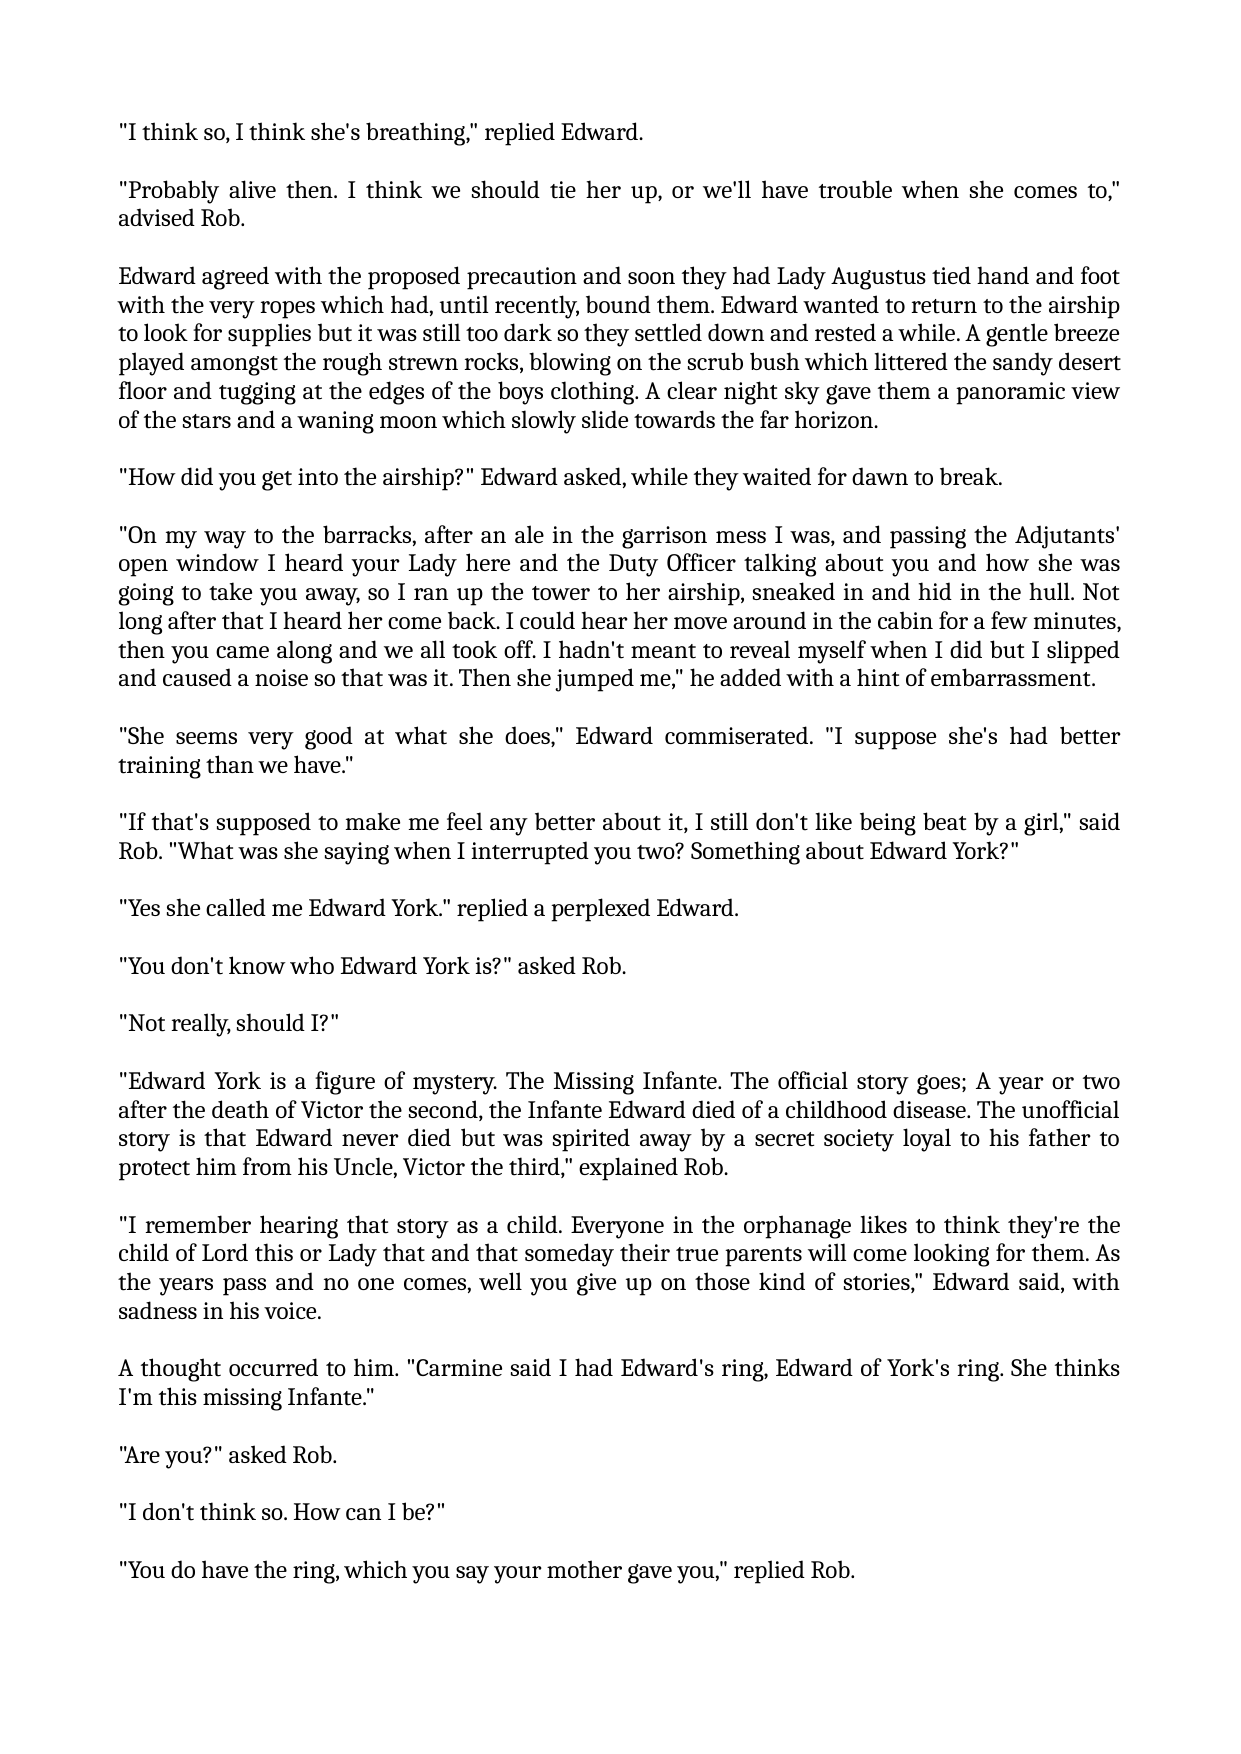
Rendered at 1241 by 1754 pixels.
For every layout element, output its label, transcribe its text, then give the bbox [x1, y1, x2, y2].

text "Probably alive then. I think we should tie her up, or we'll have trouble when she comes to," advised Rob. [118, 176, 1122, 233]
text "Yes she called me Edward York." replied a perplexed Edward. [118, 894, 1122, 923]
text "I remember hearing that story as a child. Everyone in the orphanage likes to think they're the child of Lord this or Lady that and that someday their true parents will come looking for them. As the years pass and no one comes, well you give up on those kind of stories," Edward said, with sadness in his voice. [118, 1211, 1122, 1326]
text "On my way to the barracks, after an ale in the garrison mess I was, and passing the Adjutants' open window I heard your Lady here and the Duty Officer talking about you and how she was going to take you away, so I ran up the tower to her airship, sneaked in and hid in the hull. Not long after that I heard her come back. I could hear her move around in the cabin for a few minutes, then you came along and we all took off. I hadn't meant to reveal myself when I did but I slipped and caused a noise so that was it. Then she jumped me," he added with a hint of embarrassment. [118, 521, 1122, 693]
text "You do have the ring, which you say your mother gave you," replied Rob. [118, 1556, 1122, 1584]
text Edward agreed with the proposed precaution and soon they had Lady Augustus tied hand and foot with the very ropes which had, until recently, bound them. Edward wanted to return to the airship to look for supplies but it was still too dark so they settled down and rested a while. A gentle breeze played amongst the rough strewn rocks, blowing on the scrub bush which littered the sandy desert floor and tugging at the edges of the boys clothing. A clear night sky gave them a panoramic view of the stars and a waning moon which slowly slide towards the far horizon. [118, 262, 1122, 434]
text A thought occurred to him. "Carmine said I had Edward's ring, Edward of York's ring. She thinks I'm this missing Infante." [118, 1354, 1122, 1412]
text "Are you?" asked Rob. [118, 1441, 1122, 1469]
text "How did you get into the airship?" Edward asked, while they waited for dawn to break. [118, 463, 1122, 492]
text "You don't know who Edward York is?" asked Rob. [118, 952, 1122, 981]
text "Not really, should I?" [118, 1009, 1122, 1038]
text "If that's supposed to make me feel any better about it, I still don't like being beat by a girl," said Rob. "What was she saying when I interrupted you two? Something about Edward York?" [118, 808, 1122, 866]
text "Edward York is a figure of mystery. The Missing Infante. The official story goes; A year or two after the death of Victor the second, the Infante Edward died of a childhood disease. The unofficial story is that Edward never died but was spirited away by a secret society loyal to his father to protect him from his Uncle, Victor the third," explained Rob. [118, 1067, 1122, 1182]
text "She seems very good at what she does," Edward commiserated. "I suppose she's had better training than we have." [118, 722, 1122, 779]
text "I think so, I think she's breathing," replied Edward. [118, 118, 1122, 147]
text "I don't think so. How can I be?" [118, 1498, 1122, 1527]
